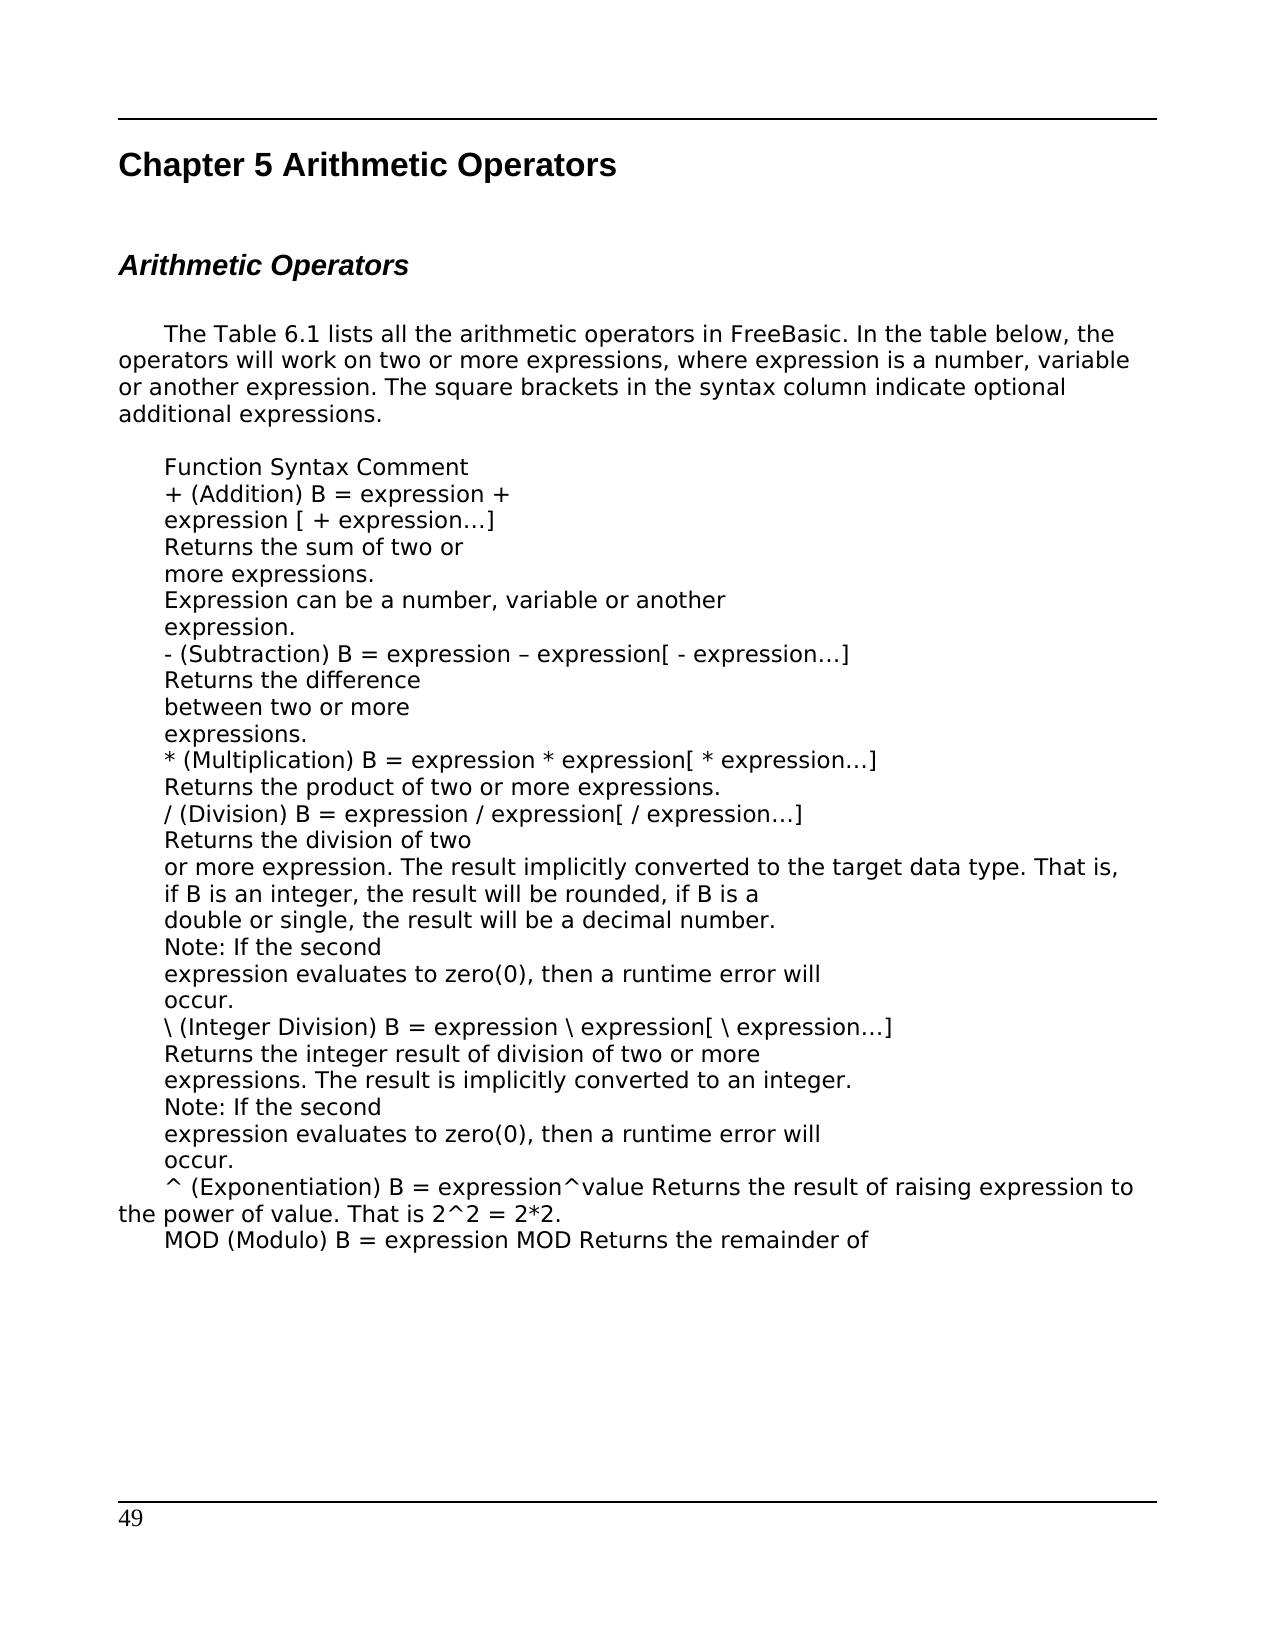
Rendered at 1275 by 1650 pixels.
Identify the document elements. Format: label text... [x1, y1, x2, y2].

text between two or more [118, 694, 1157, 721]
text Note: If the second [118, 1094, 1157, 1121]
text expression evaluates to zero(0), then a runtime error will [118, 1121, 1157, 1147]
text expressions. [118, 721, 1157, 747]
text Note: If the second [118, 934, 1157, 961]
text - (Subtraction) B = expression – expression[ - expression…] [118, 641, 1157, 667]
subtitle Chapter 5 Arithmetic Operators [118, 145, 1157, 184]
text occur. [118, 987, 1157, 1014]
text expressions. The result is implicitly converted to an integer. [118, 1067, 1157, 1094]
text or more expression. The result implicitly converted to the target data type. That is, [118, 854, 1157, 881]
text expression. [118, 614, 1157, 641]
text occur. [118, 1147, 1157, 1174]
text \ (Integer Division) B = expression \ expression[ \ expression…] [118, 1014, 1157, 1041]
subtitle Arithmetic Operators [118, 248, 1157, 282]
text double or single, the result will be a decimal number. [118, 907, 1157, 934]
text MOD (Modulo) B = expression MOD Returns the remainder of [118, 1227, 1157, 1254]
text + (Addition) B = expression + [118, 481, 1157, 507]
text / (Division) B = expression / expression[ / expression…] [118, 801, 1157, 827]
text if B is an integer, the result will be rounded, if B is a [118, 881, 1157, 907]
text Returns the division of two [118, 827, 1157, 854]
text The Table 6.1 lists all the arithmetic operators in FreeBasic. In the table below, the operators will work on two or more expressions, where expression is a number, variable or another expression. The square brackets in the syntax column indicate optional additional expressions. [118, 321, 1157, 427]
text expression [ + expression…] [118, 507, 1157, 534]
text more expressions. [118, 561, 1157, 587]
text * (Multiplication) B = expression * expression[ * expression…] [118, 747, 1157, 774]
text Returns the sum of two or [118, 534, 1157, 561]
text Returns the integer result of division of two or more [118, 1041, 1157, 1067]
text Function Syntax Comment [118, 454, 1157, 481]
text Expression can be a number, variable or another [118, 587, 1157, 614]
text Returns the product of two or more expressions. [118, 774, 1157, 801]
text ^ (Exponentiation) B = expression^value Returns the result of raising expression to the power of value. That is 2^2 = 2*2. [118, 1174, 1157, 1227]
text Returns the difference [118, 667, 1157, 694]
text expression evaluates to zero(0), then a runtime error will [118, 961, 1157, 987]
